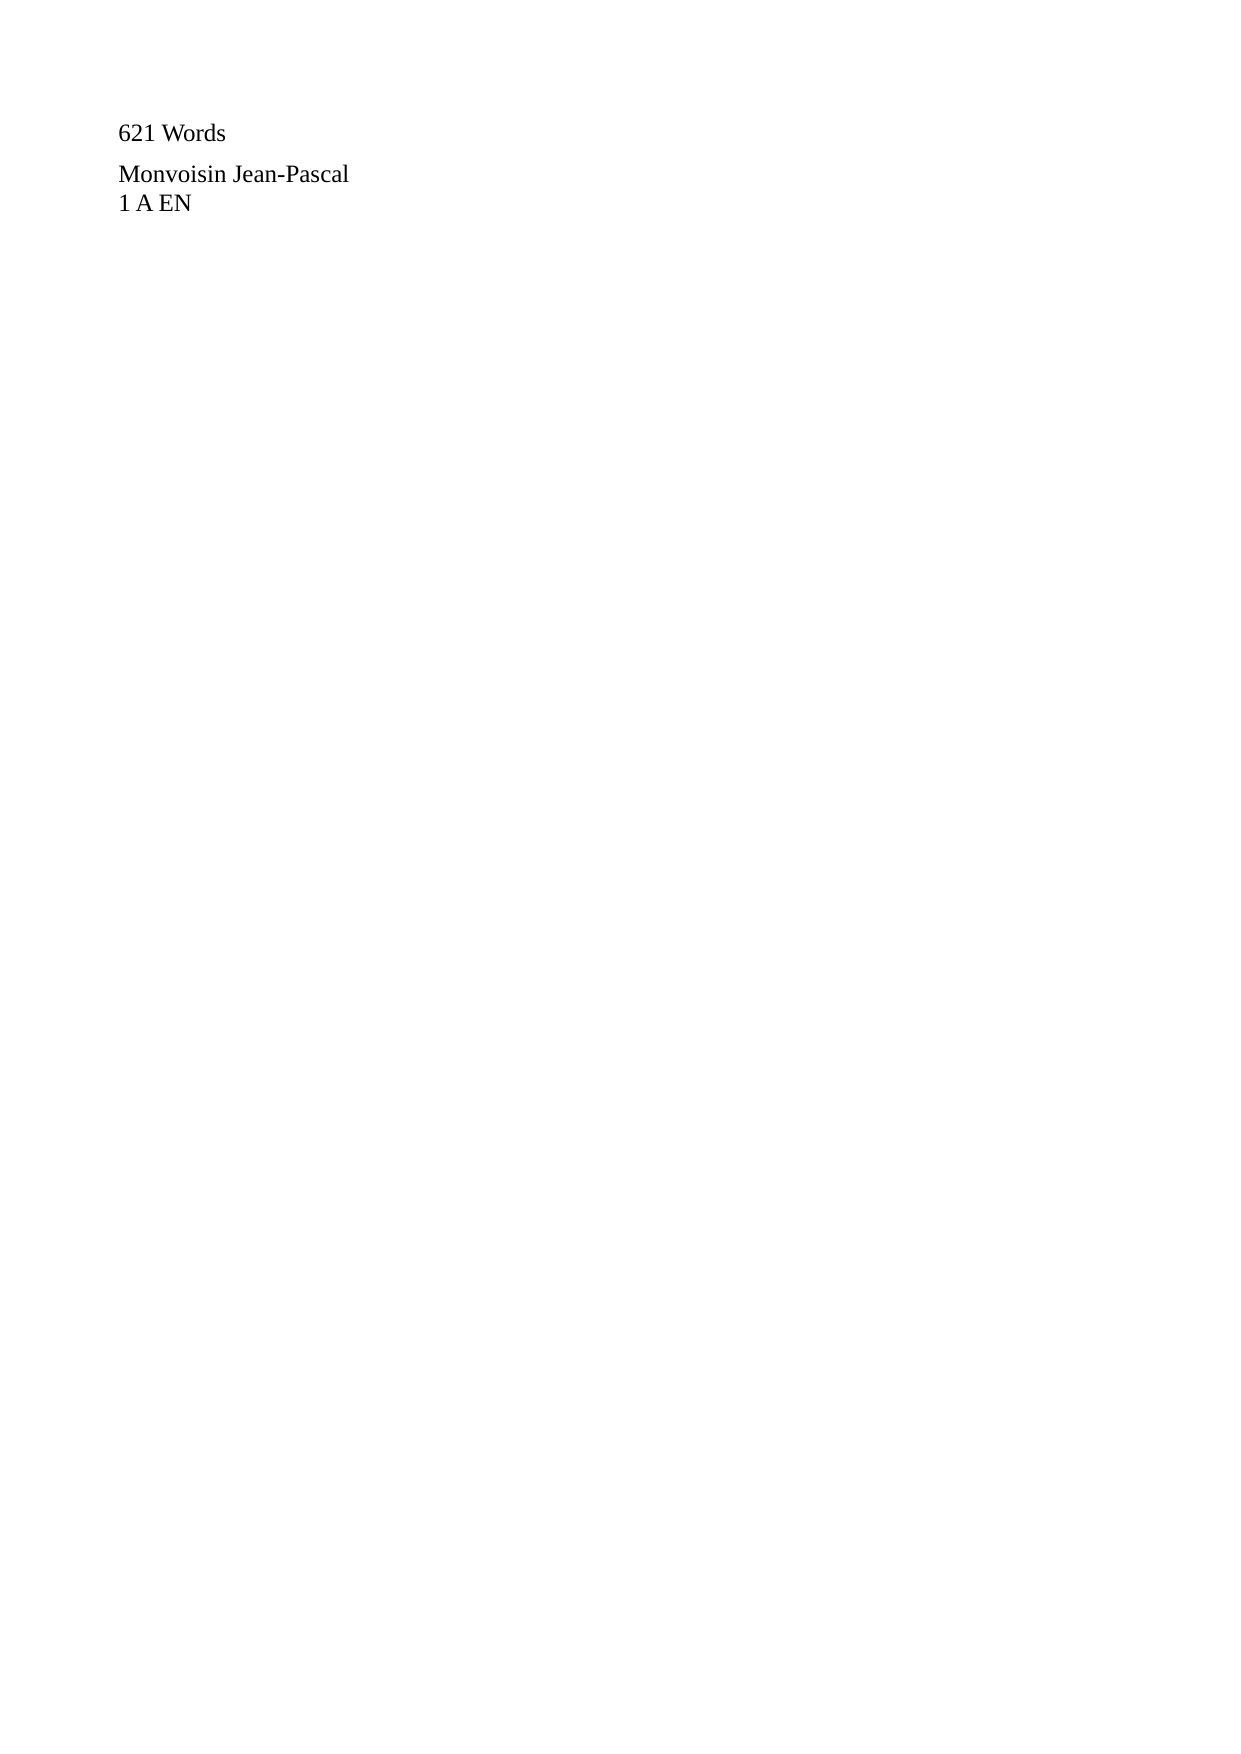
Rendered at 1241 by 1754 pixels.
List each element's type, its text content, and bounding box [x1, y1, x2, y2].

text Monvoisin Jean-Pascal 1 A EN [118, 159, 1122, 217]
text 621 Words [118, 118, 1122, 147]
